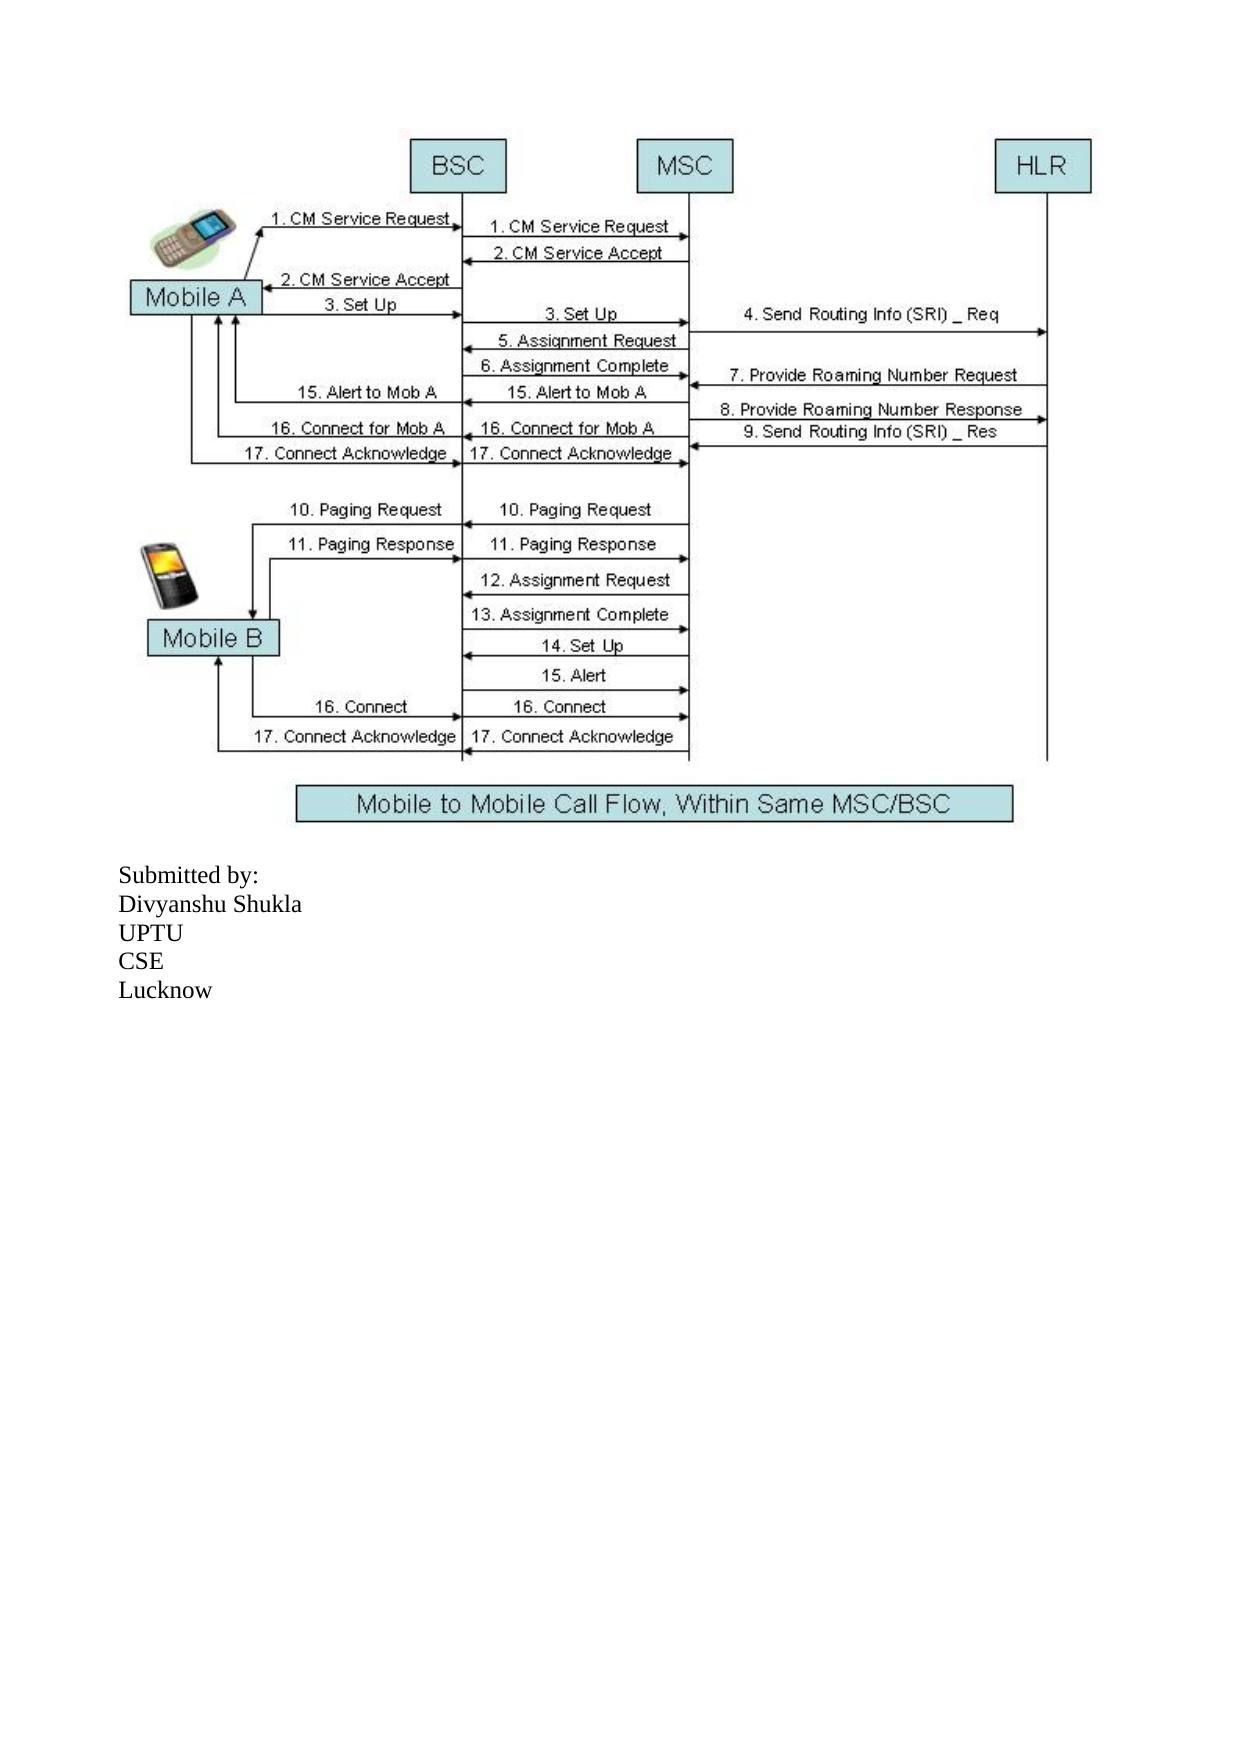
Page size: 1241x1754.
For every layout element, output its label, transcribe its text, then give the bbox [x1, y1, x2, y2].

text UPTU [118, 918, 1122, 946]
text CSE [118, 946, 1122, 975]
text Lucknow [118, 975, 1122, 1004]
text Submitted by: [118, 860, 1122, 889]
picture [124, 128, 1103, 832]
text Divyanshu Shukla [118, 889, 1122, 918]
